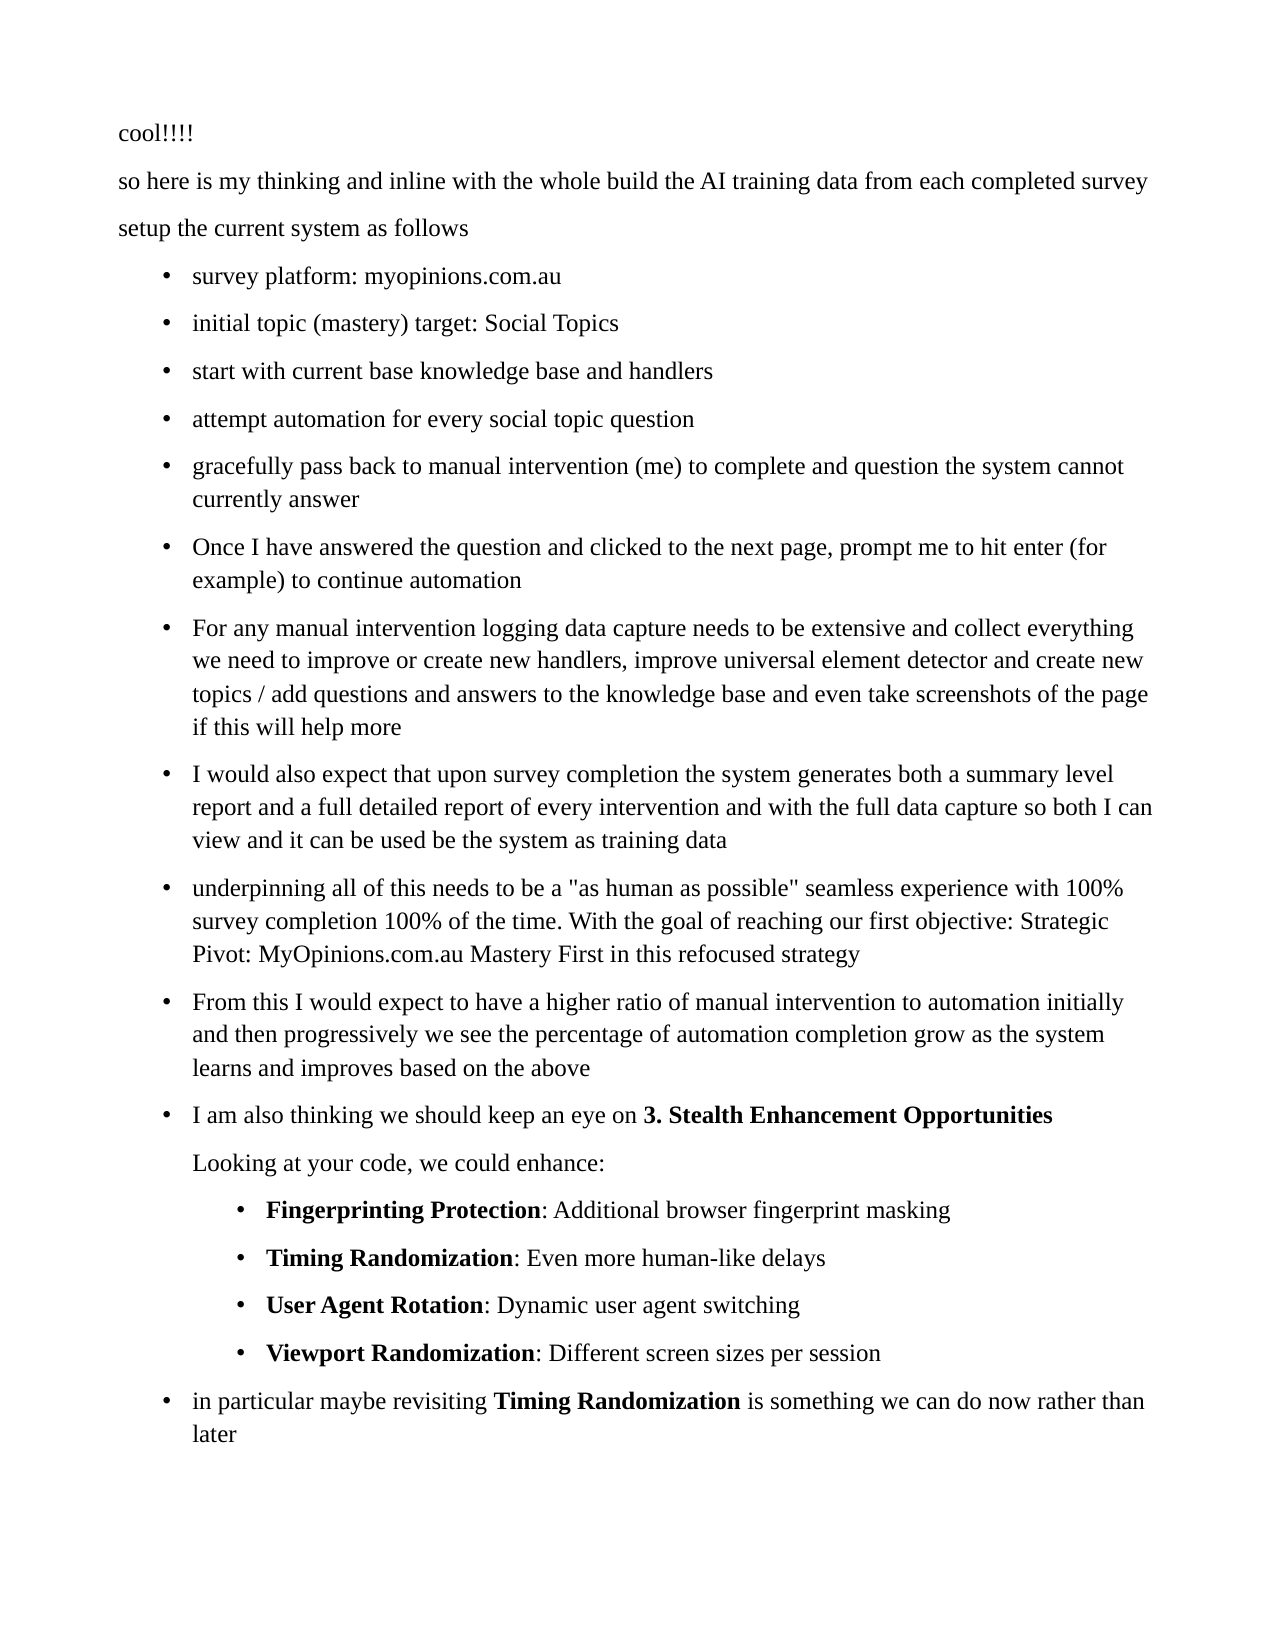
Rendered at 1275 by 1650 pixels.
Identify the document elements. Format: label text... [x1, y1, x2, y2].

list Once I have answered the question and clicked to the next page, prompt me to hit enter (for example) to continue automation [162, 532, 1157, 594]
list Fingerprinting Protection: Additional browser fingerprint masking [236, 1195, 1157, 1224]
list in particular maybe revisiting Timing Randomization is something we can do now rather than later [162, 1386, 1157, 1448]
list start with current base knowledge base and handlers [162, 356, 1157, 385]
list I would also expect that upon survey completion the system generates both a summary level report and a full detailed report of every intervention and with the full data capture so both I can view and it can be used be the system as training data [162, 759, 1157, 854]
list initial topic (mastery) target: Social Topics [162, 308, 1157, 337]
text setup the current system as follows [118, 213, 1157, 242]
text so here is my thinking and inline with the whole build the AI training data from each completed survey [118, 166, 1157, 194]
list gracefully pass back to manual intervention (me) to complete and question the system cannot currently answer [162, 451, 1157, 513]
list underpinning all of this needs to be a "as human as possible" seamless experience with 100% survey completion 100% of the time. With the goal of reaching our first objective: Strategic Pivot: MyOpinions.com.au Mastery First in this refocused strategy [162, 873, 1157, 968]
list User Agent Rotation: Dynamic user agent switching [236, 1291, 1157, 1319]
list attempt automation for every social topic question [162, 404, 1157, 432]
list From this I would expect to have a higher ratio of manual intervention to automation initially and then progressively we see the percentage of automation completion grow as the system learns and improves based on the above [162, 987, 1157, 1081]
list I am also thinking we should keep an eye on 3. Stealth Enhancement Opportunities [162, 1100, 1157, 1129]
list Looking at your code, we could enhance: [162, 1148, 1157, 1177]
list Viewport Randomization: Different screen sizes per session [236, 1338, 1157, 1367]
list survey platform: myopinions.com.au [162, 261, 1157, 290]
text cool!!!! [118, 118, 1157, 147]
list Timing Randomization: Even more human-like delays [236, 1243, 1157, 1272]
list For any manual intervention logging data capture needs to be extensive and collect everything we need to improve or create new handlers, improve universal element detector and create new topics / add questions and answers to the knowledge base and even take screenshots of the page if this will help more [162, 613, 1157, 740]
